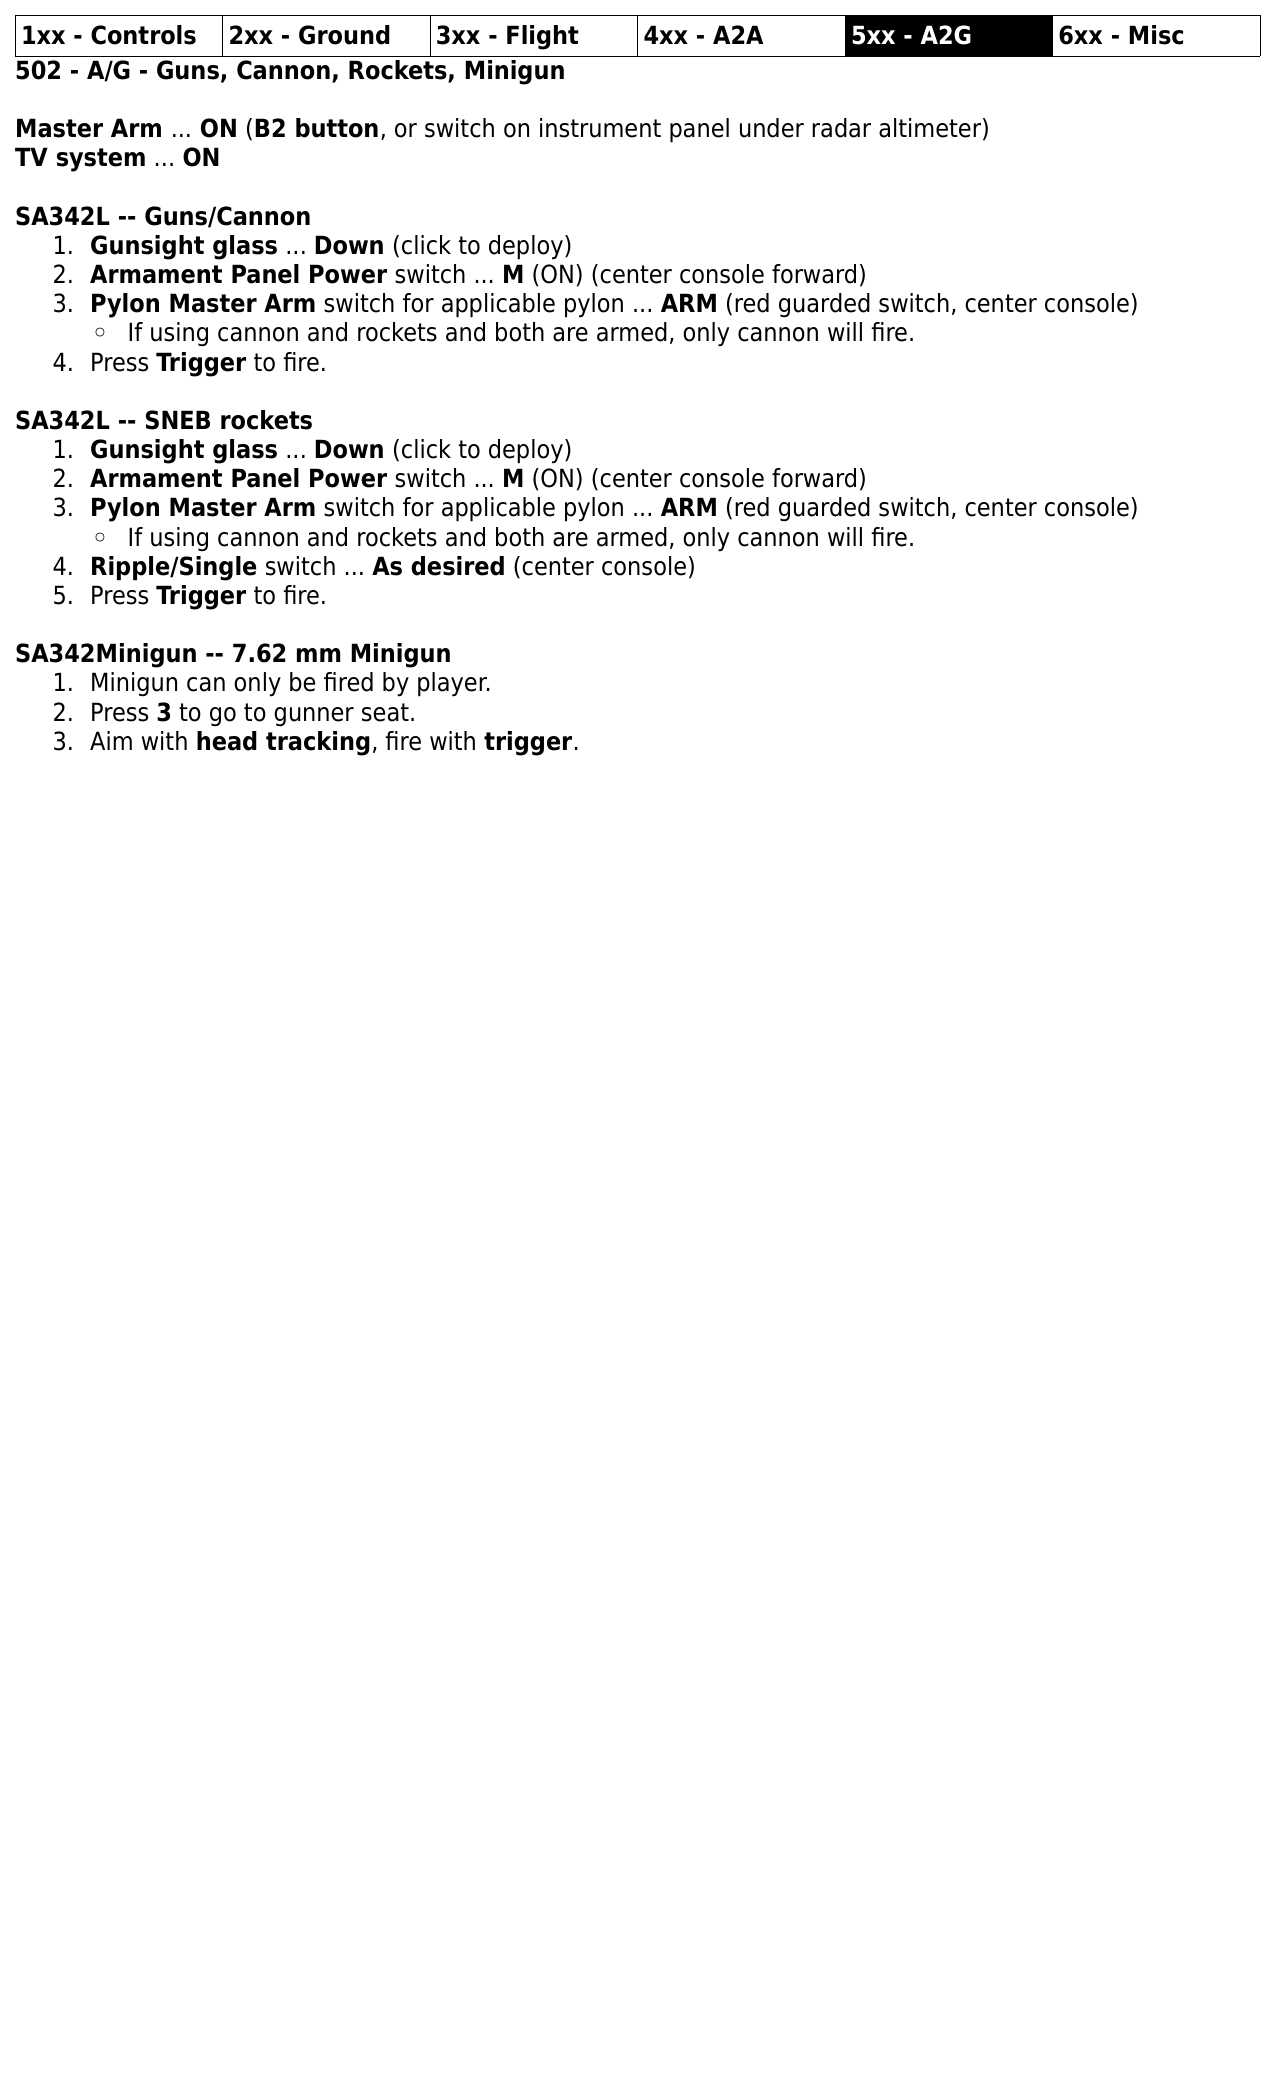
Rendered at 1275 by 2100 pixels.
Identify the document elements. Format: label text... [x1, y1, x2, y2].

list Minigun can only be fired by player. [52, 668, 1260, 698]
list Press Trigger to fire. [52, 581, 1260, 610]
list Pylon Master Arm switch for applicable pylon ... ARM (red guarded switch, center console) [52, 289, 1260, 318]
list If using cannon and rockets and both are armed, only cannon will fire. [90, 318, 1260, 348]
table_header 4xx - A2A [638, 16, 845, 56]
list If using cannon and rockets and both are armed, only cannon will fire. [90, 523, 1260, 552]
list Armament Panel Power switch ... M (ON) (center console forward) [52, 464, 1260, 493]
text SA342L -- Guns/Cannon [15, 202, 1260, 231]
list Aim with head tracking, fire with trigger. [52, 727, 1260, 756]
table_header 3xx - Flight [431, 16, 637, 56]
text SA342Minigun -- 7.62 mm Minigun [15, 639, 1260, 668]
list Press Trigger to fire. [52, 348, 1260, 377]
text TV system ... ON [15, 143, 1260, 173]
list Gunsight glass ... Down (click to deploy) [52, 435, 1260, 464]
table_header 1xx - Controls [16, 16, 222, 56]
table_header 5xx - A2G [846, 16, 1052, 56]
list Press 3 to go to gunner seat. [52, 698, 1260, 727]
table_header 2xx - Ground [223, 16, 430, 56]
list Armament Panel Power switch ... M (ON) (center console forward) [52, 260, 1260, 289]
table_header 6xx - Misc [1053, 16, 1260, 56]
text 502 - A/G - Guns, Cannon, Rockets, Minigun [15, 57, 1260, 85]
list Ripple/Single switch ... As desired (center console) [52, 552, 1260, 581]
list Pylon Master Arm switch for applicable pylon ... ARM (red guarded switch, center console) [52, 493, 1260, 523]
list Gunsight glass ... Down (click to deploy) [52, 231, 1260, 260]
text SA342L -- SNEB rockets [15, 406, 1260, 435]
text Master Arm ... ON (B2 button, or switch on instrument panel under radar altimeter) [15, 114, 1260, 143]
